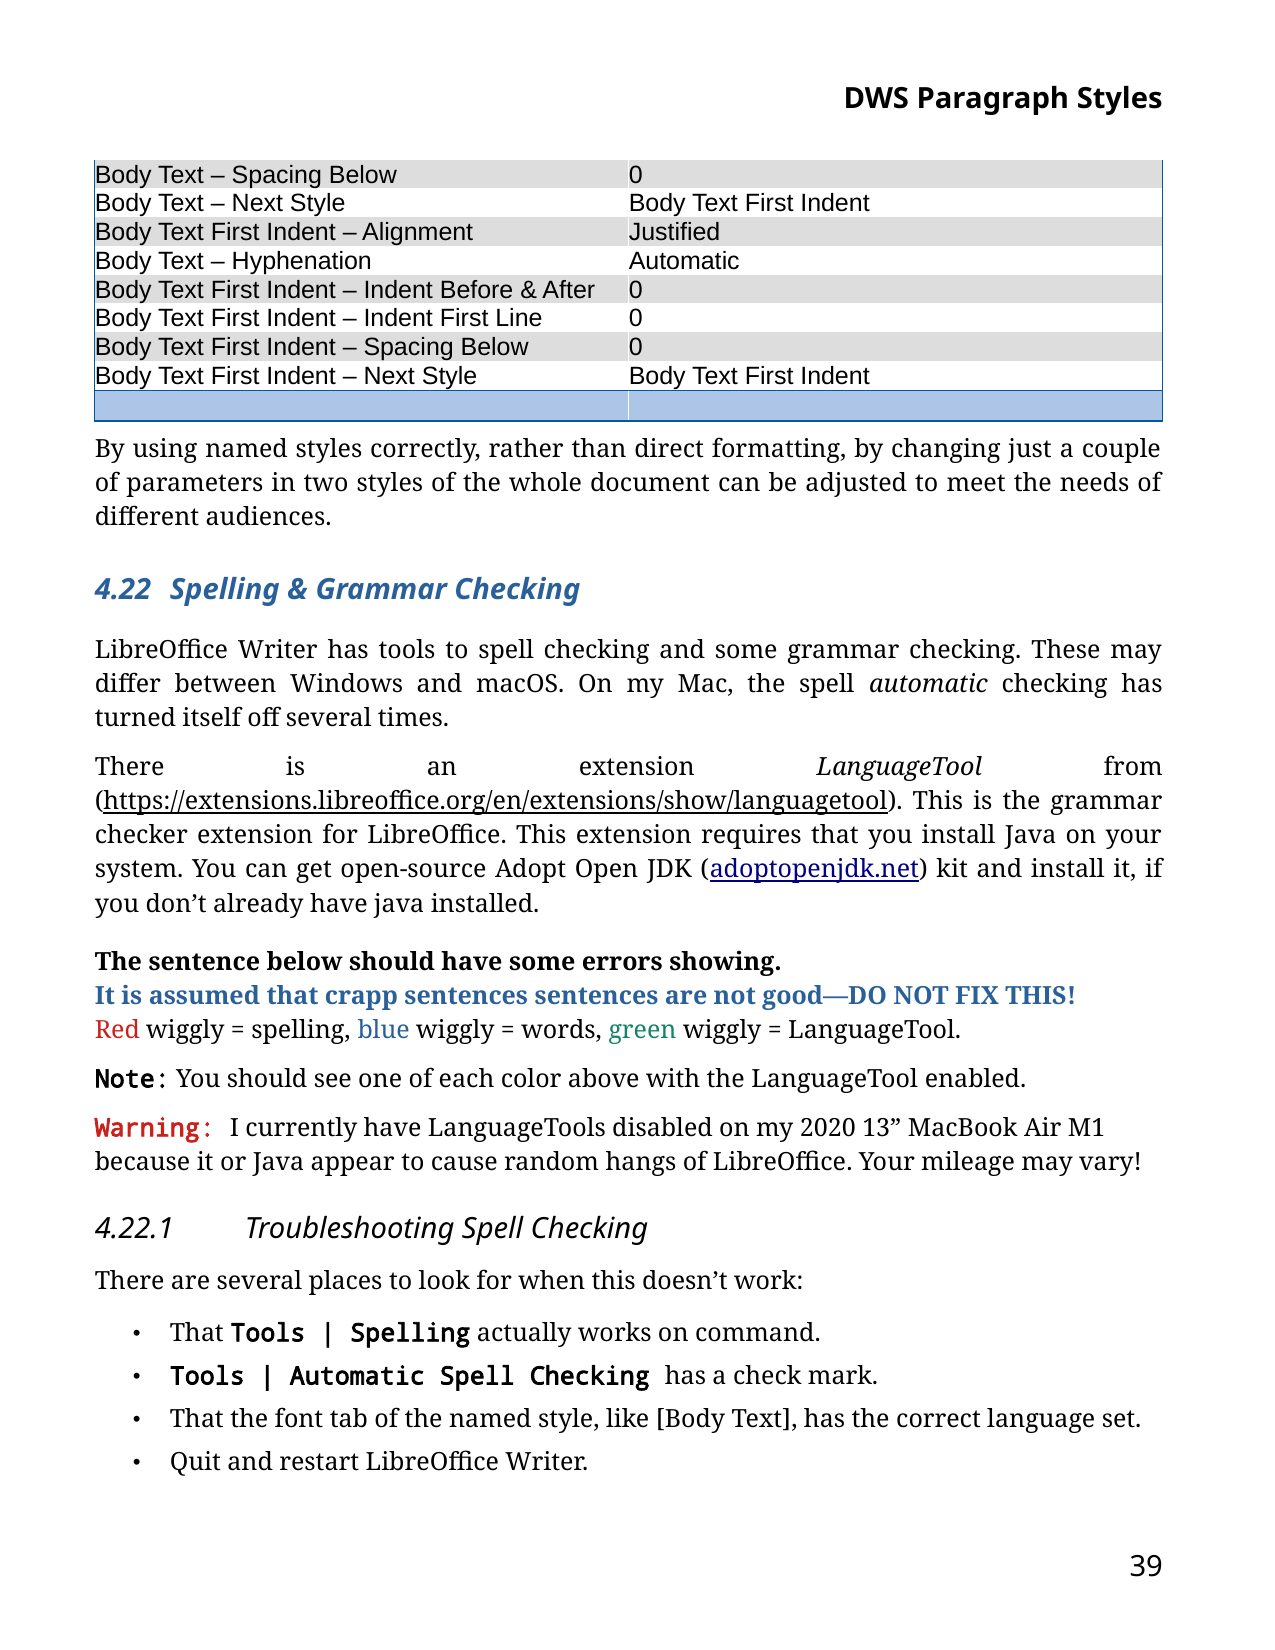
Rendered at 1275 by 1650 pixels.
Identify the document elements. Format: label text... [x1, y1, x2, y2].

subtitle Spelling & Grammar Checking [94, 568, 1162, 608]
table_cell Body Text – Spacing Below [95, 160, 628, 188]
subtitle Troubleshooting Spell Checking [94, 1208, 1162, 1247]
list Tools | Automatic Spell Checking has a check mark. [132, 1357, 1162, 1392]
table_cell Body Text First Indent [629, 361, 1162, 390]
table_cell Body Text First Indent – Spacing Below [95, 332, 628, 361]
table_cell 0 [629, 275, 1162, 303]
text The sentence below should have some errors showing. It is assumed that crapp sentences sentences are not good—DO NOT FIX THIS! Red wiggly = spelling, blue wiggly = words, green wiggly = LanguageTool. [94, 943, 1162, 1045]
table_cell Body Text First Indent – Alignment [95, 217, 628, 246]
table_cell 0 [629, 304, 1162, 332]
table_cell 0 [629, 332, 1162, 361]
list That the font tab of the named style, like [Body Text], has the correct language set. [132, 1401, 1162, 1435]
table_cell Automatic [629, 246, 1162, 275]
table_cell Body Text First Indent – Next Style [95, 361, 628, 390]
text There are several places to look for when this doesn’t work: [94, 1262, 1162, 1296]
text LibreOffice Writer has tools to spell checking and some grammar checking. These may differ between Windows and macOS. On my Mac, the spell automatic checking has turned itself off several times. [94, 632, 1162, 734]
table_cell 0 [629, 160, 1162, 188]
table_cell Body Text First Indent [629, 189, 1162, 217]
table_cell Justified [629, 217, 1162, 246]
table_cell Body Text First Indent – Indent First Line [95, 304, 628, 332]
text Warning: I currently have LanguageTools disabled on my 2020 13” MacBook Air M1 because it or Java appear to cause random hangs of LibreOffice. Your mileage may vary! [94, 1109, 1162, 1178]
table_cell [629, 391, 1162, 420]
table_cell Body Text First Indent – Indent Before & After [95, 275, 628, 303]
table_cell [95, 391, 628, 420]
text Note: You should see one of each color above with the LanguageTool enabled. [94, 1060, 1162, 1094]
list Quit and restart LibreOffice Writer. [132, 1444, 1162, 1478]
table_cell Body Text – Hyphenation [95, 246, 628, 275]
list That Tools | Spelling actually works on command. [132, 1314, 1162, 1348]
text By using named styles correctly, rather than direct formatting, by changing just a couple of parameters in two styles of the whole document can be adjusted to meet the needs of different audiences. [94, 431, 1162, 533]
text There is an extension LanguageTool from (https://extensions.libreoffice.org/en/extensions/show/languagetool). This is the grammar checker extension for LibreOffice. This extension requires that you install Java on your system. You can get open-source Adopt Open JDK (adoptopenjdk.net) kit and install it, if you don’t already have java installed. [94, 749, 1162, 919]
table_cell Body Text – Next Style [95, 189, 628, 217]
